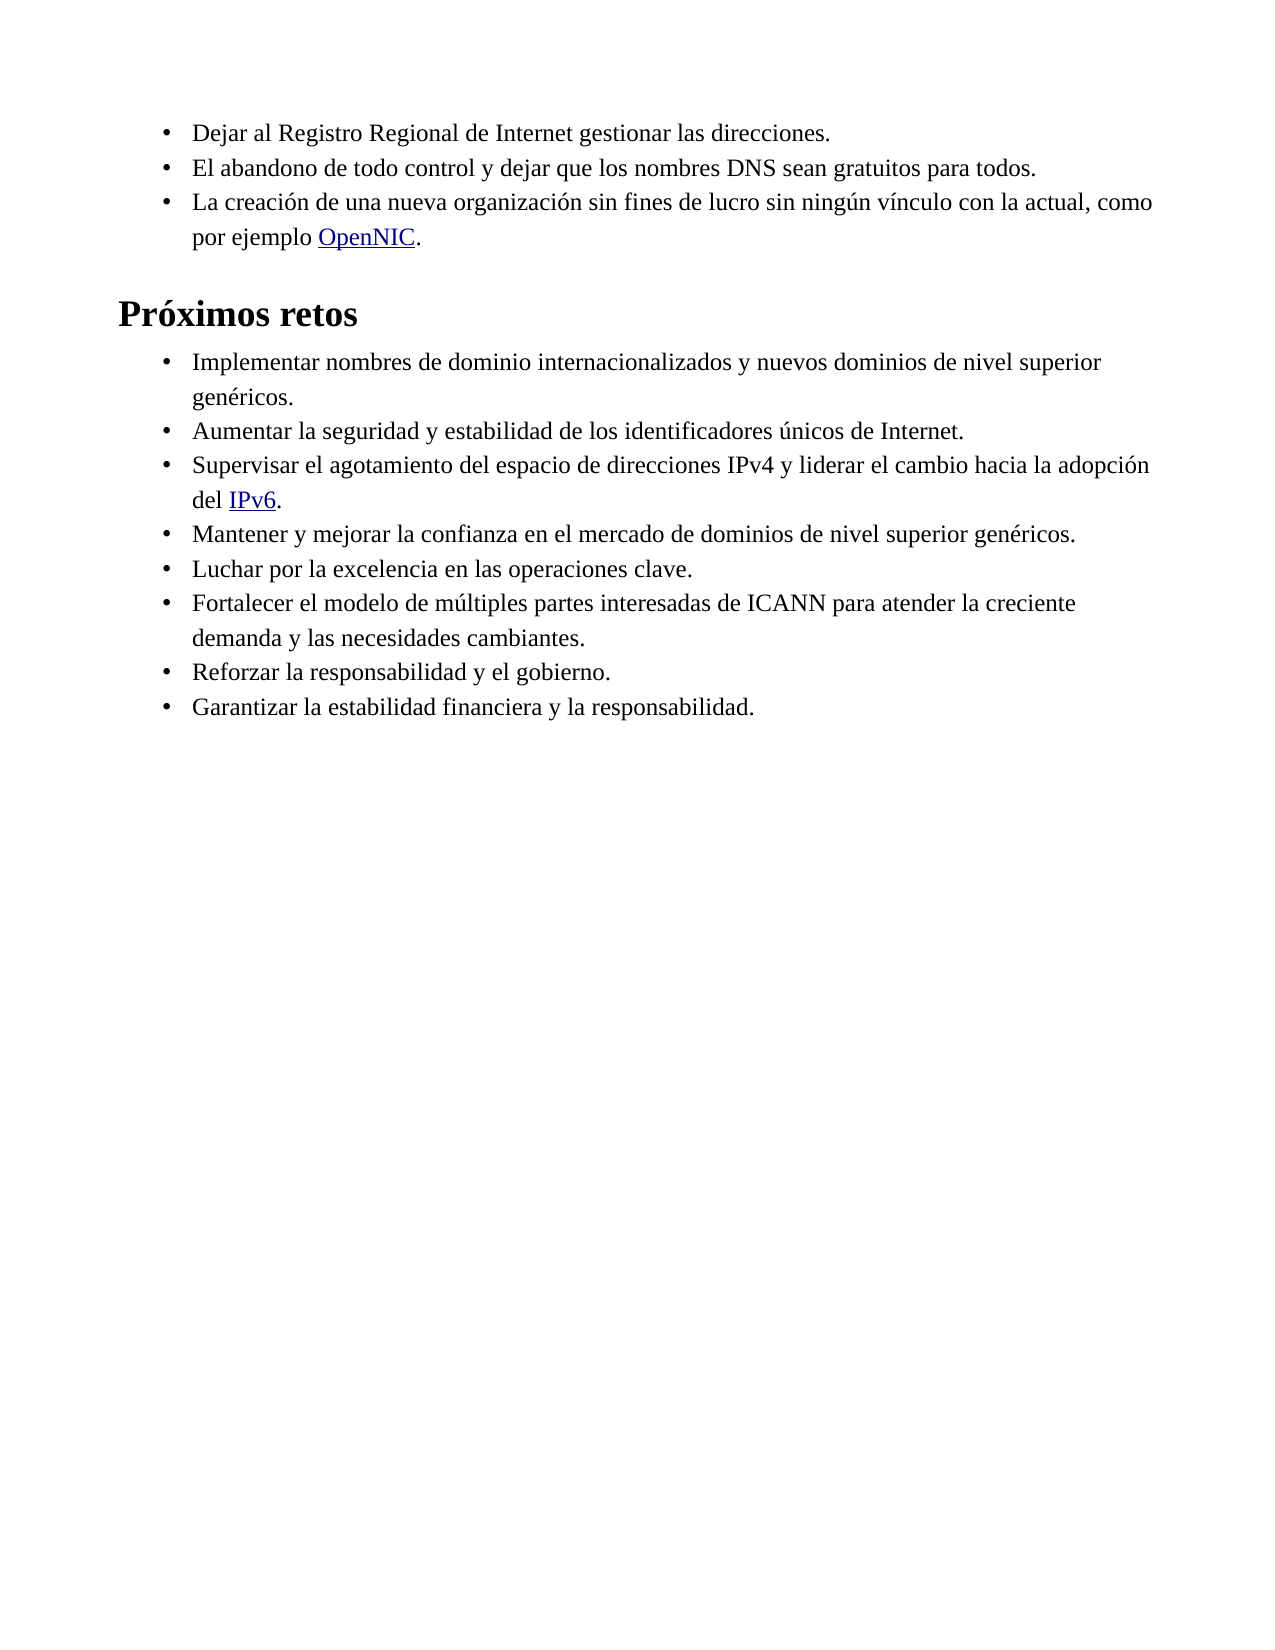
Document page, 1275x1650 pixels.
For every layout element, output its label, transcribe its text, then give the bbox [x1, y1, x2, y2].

list Reforzar la responsabilidad y el gobierno. [162, 657, 1157, 686]
list Aumentar la seguridad y estabilidad de los identificadores únicos de Internet. [162, 416, 1157, 445]
list La creación de una nueva organización sin fines de lucro sin ningún vínculo con la actual, como por ejemplo OpenNIC. [162, 187, 1157, 250]
list Luchar por la excelencia en las operaciones clave. [162, 554, 1157, 583]
list Implementar nombres de dominio internacionalizados y nuevos dominios de nivel superior genéricos. [162, 347, 1157, 410]
list Dejar al Registro Regional de Internet gestionar las direcciones. [162, 118, 1157, 147]
list El abandono de todo control y dejar que los nombres DNS sean gratuitos para todos. [162, 153, 1157, 181]
list Garantizar la estabilidad financiera y la responsabilidad. [162, 692, 1157, 721]
list Supervisar el agotamiento del espacio de direcciones IPv4 y liderar el cambio hacia la adopción del IPv6. [162, 451, 1157, 514]
subtitle Próximos retos [118, 291, 1157, 334]
list Fortalecer el modelo de múltiples partes interesadas de ICANN para atender la creciente demanda y las necesidades cambiantes. [162, 588, 1157, 652]
list Mantener y mejorar la confianza en el mercado de dominios de nivel superior genéricos. [162, 519, 1157, 548]
